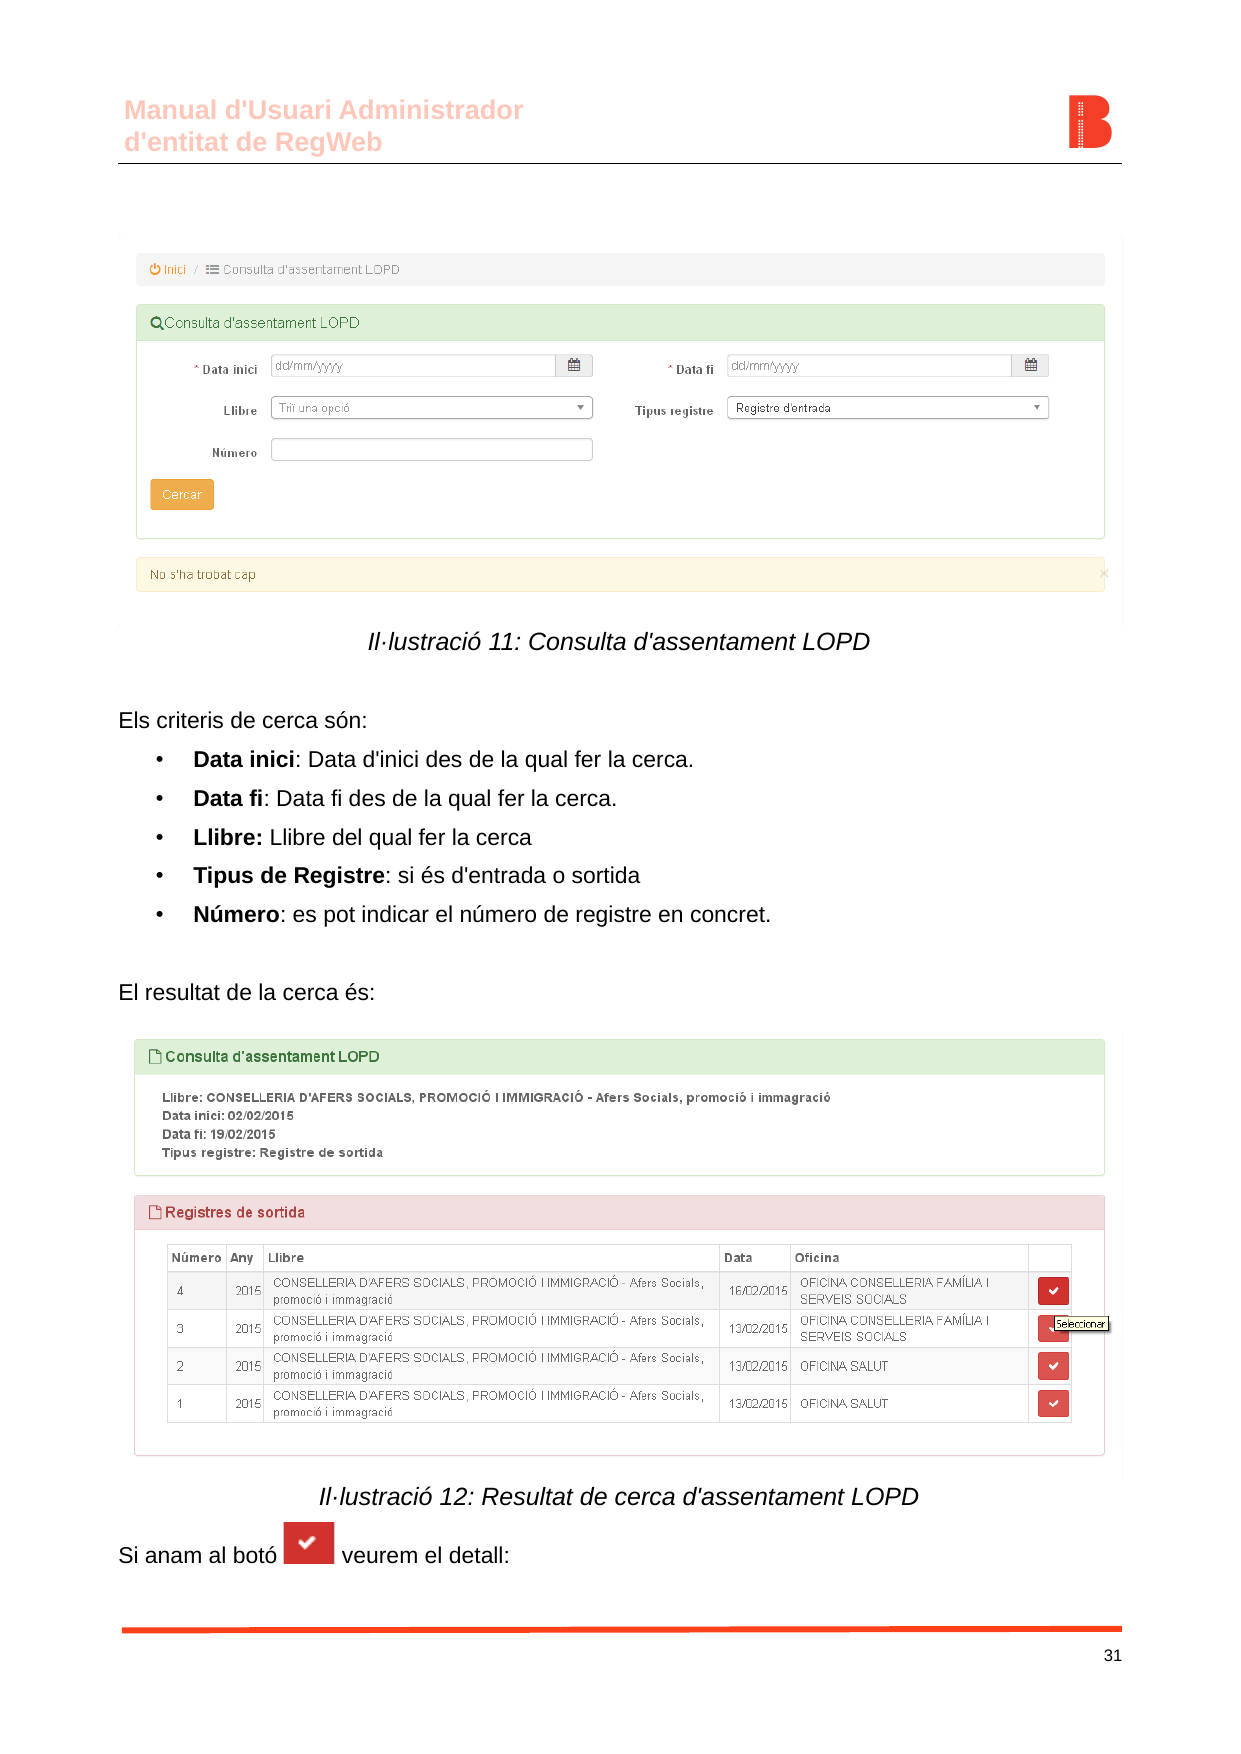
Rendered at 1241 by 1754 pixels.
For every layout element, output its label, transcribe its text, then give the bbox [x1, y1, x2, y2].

picture [118, 236, 1123, 627]
picture [118, 1030, 1123, 1482]
list Número: es pot indicar el número de registre en concret. [156, 901, 1122, 928]
list Llibre: Llibre del qual fer la cerca [156, 823, 1122, 850]
text Il·lustració 12: Resultat de cerca d'assentament LOPD [118, 1482, 1122, 1510]
list Tipus de Registre: si és d'entrada o sortida [156, 862, 1122, 889]
text El resultat de la cerca és: [118, 979, 1122, 1005]
picture [1063, 94, 1117, 150]
picture [283, 1522, 336, 1564]
text Els criteris de cerca són: [118, 707, 1122, 733]
text Si anam al botó veurem el detall: [118, 1523, 1122, 1568]
text Il·lustració 11: Consulta d'assentament LOPD [118, 627, 1122, 656]
list Data fi: Data fi des de la qual fer la cerca. [156, 785, 1122, 811]
list Data inici: Data d'inici des de la qual fer la cerca. [156, 746, 1122, 772]
